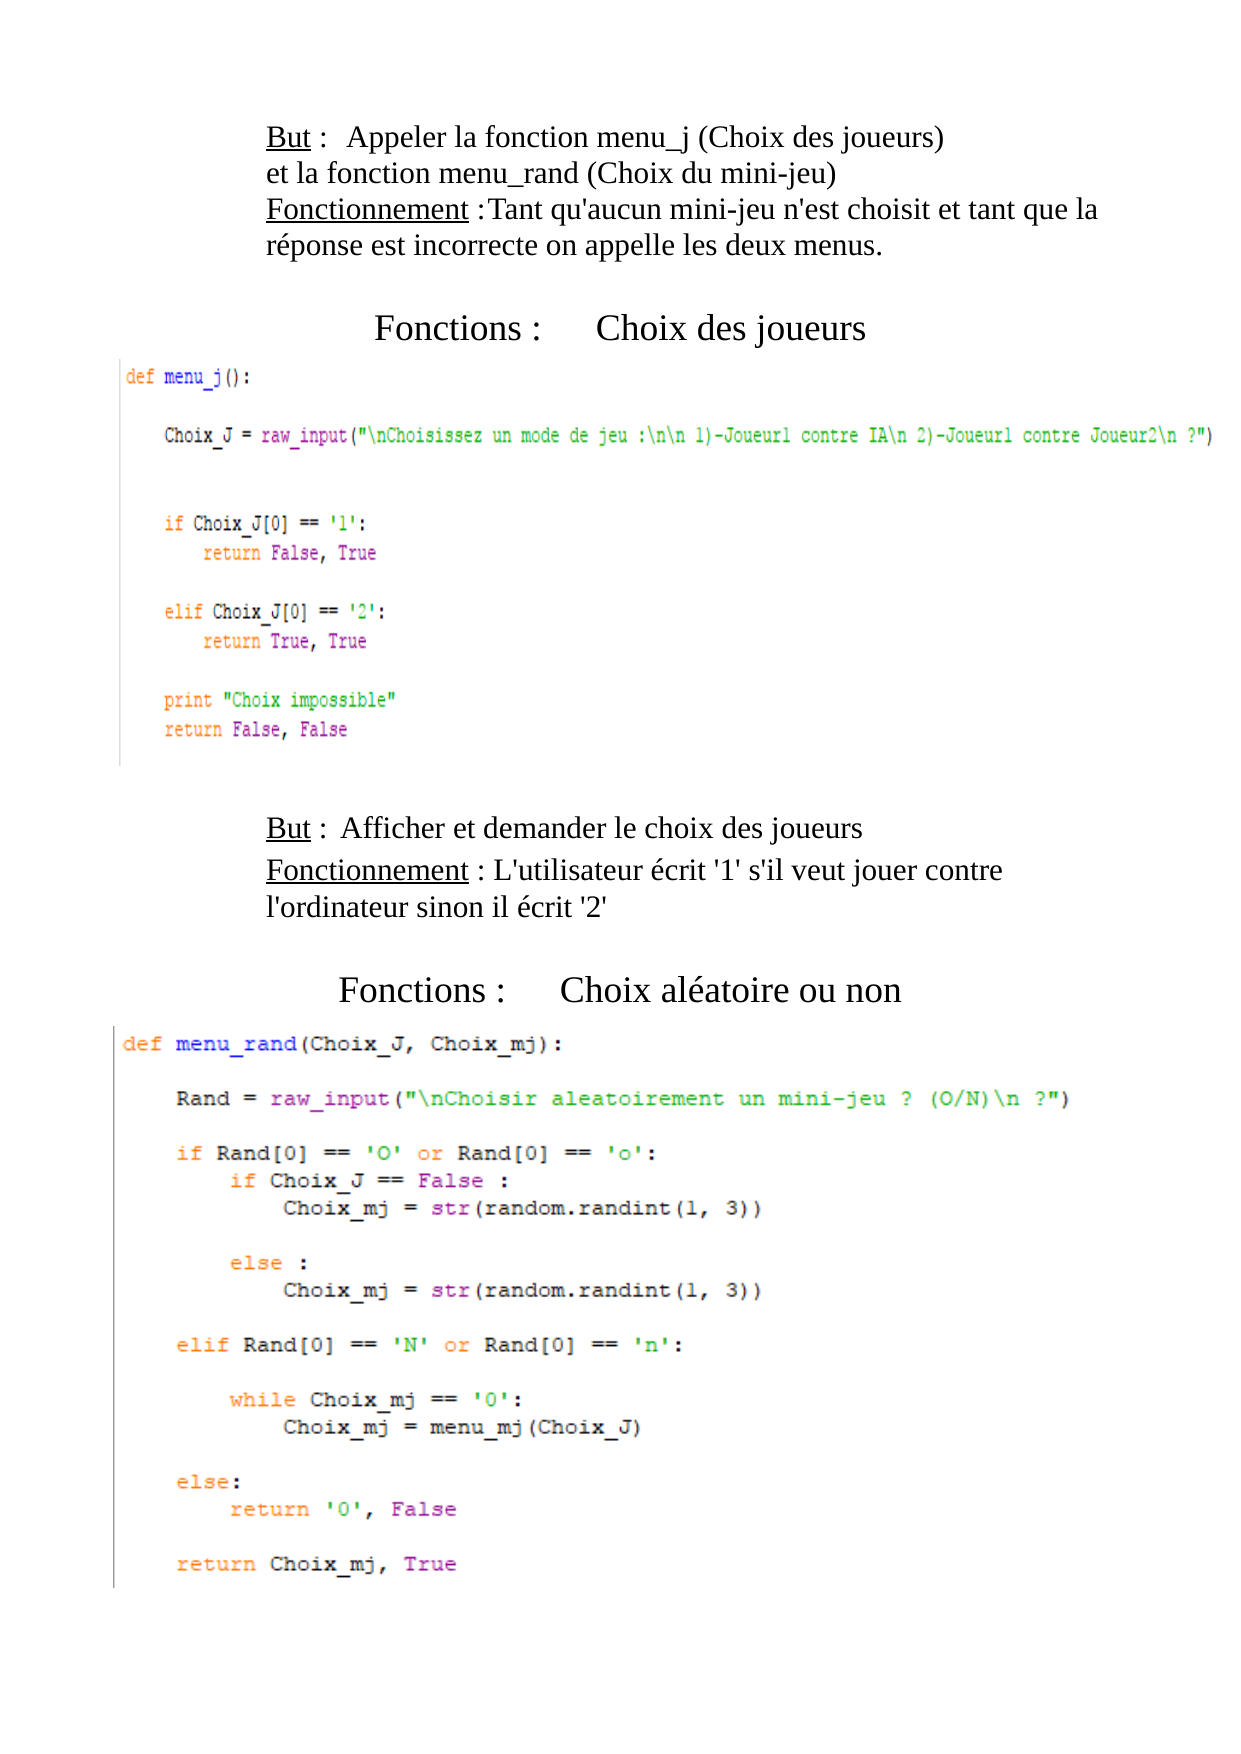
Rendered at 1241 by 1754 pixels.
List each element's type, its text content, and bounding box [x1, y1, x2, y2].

picture [119, 359, 1219, 766]
text But : Afficher et demander le choix des joueurs Fonctionnement : L'utilisateur écrit '1' s'il veut jouer contre l'ordinateur sinon il écrit '2' [118, 809, 1122, 924]
text Fonctions : Choix des joueurs [118, 305, 1122, 348]
text Fonctions : Choix aléatoire ou non [118, 924, 1122, 1010]
text But : Appeler la fonction menu_j (Choix des joueurs) et la fonction menu_rand (Choix du mini-jeu) Fonctionnement : Tant qu'aucun mini-jeu n'est choisit et tant que la réponse est incorrecte on appelle les deux menus. [118, 118, 1122, 262]
picture [113, 1026, 1082, 1588]
